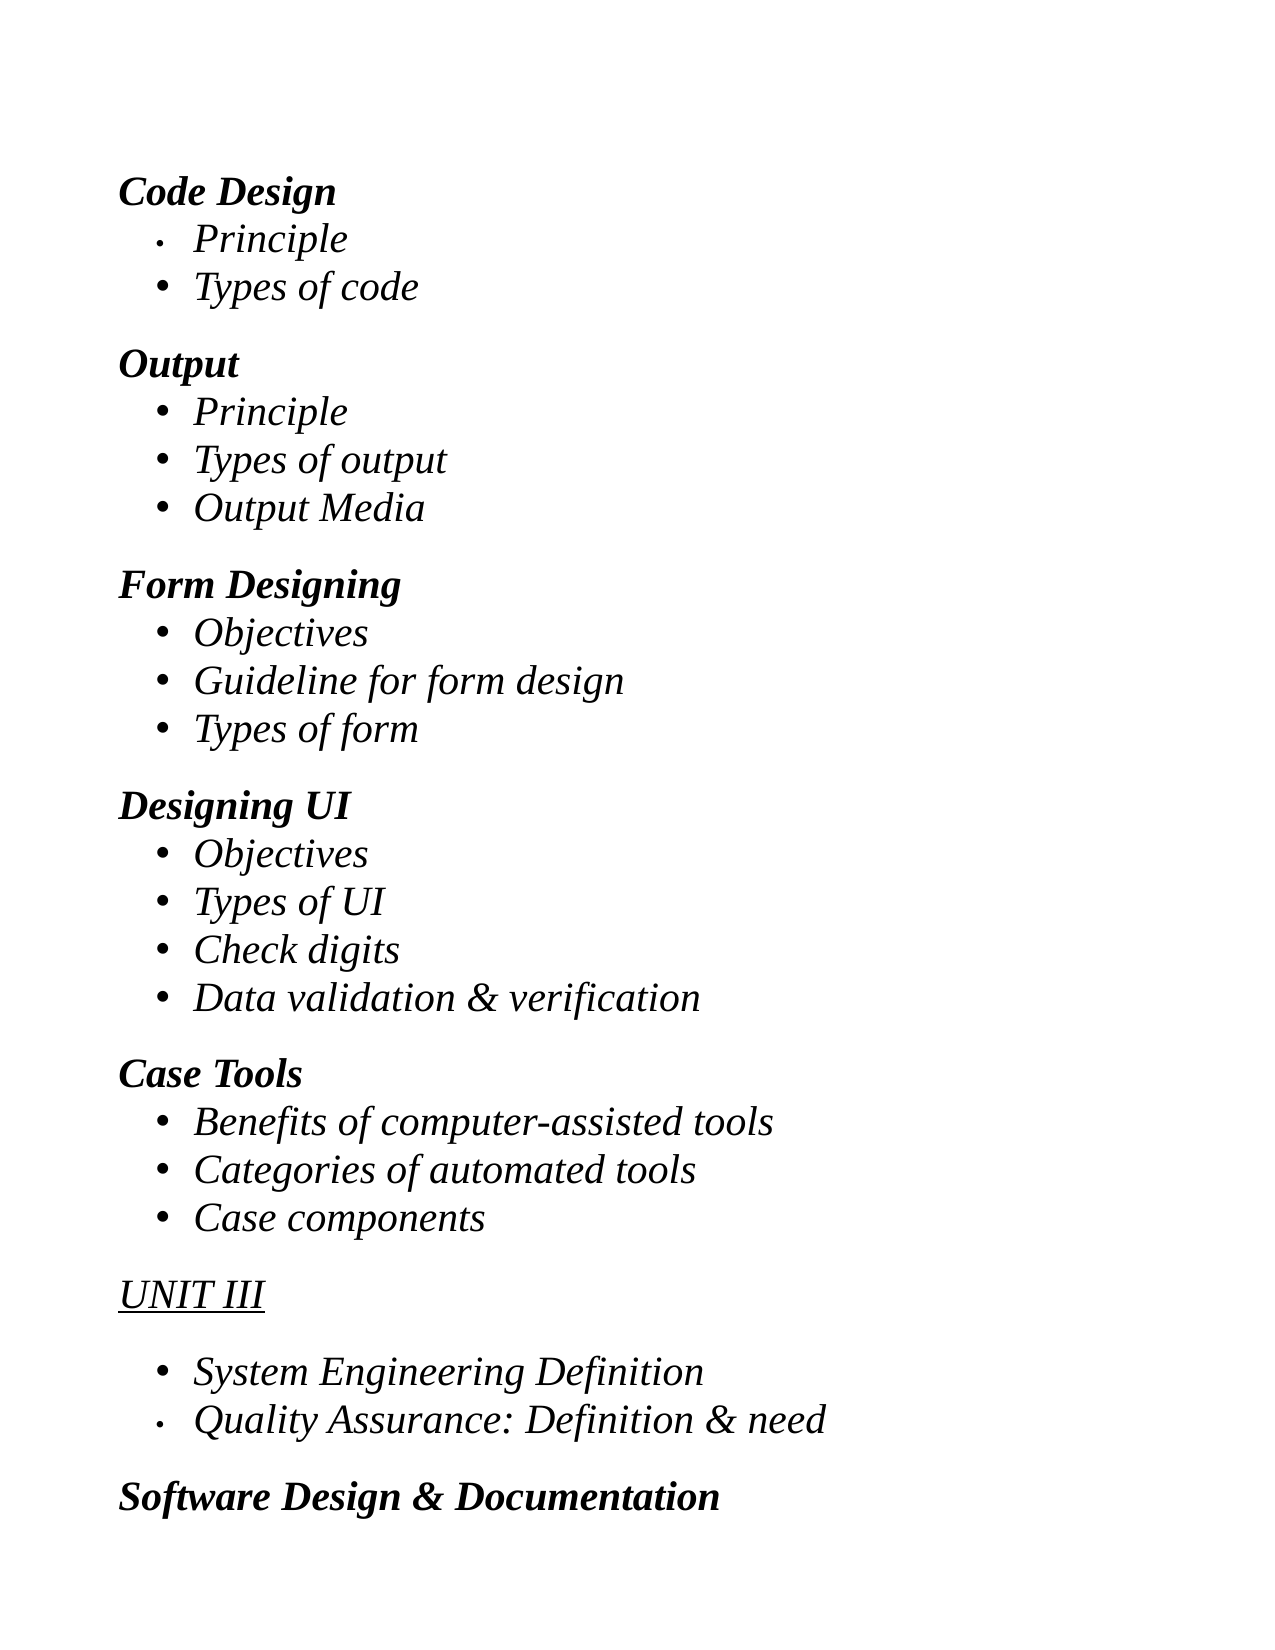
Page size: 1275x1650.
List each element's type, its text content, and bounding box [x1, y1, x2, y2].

text Designing UI [118, 780, 1157, 828]
text Software Design & Documentation [118, 1471, 1157, 1519]
list Types of output [156, 434, 1157, 483]
list Output Media [156, 483, 1157, 531]
text Output [118, 339, 1157, 387]
list Data validation & verification [156, 972, 1157, 1020]
list Benefits of computer-assisted tools [156, 1097, 1157, 1145]
text Code Design [118, 166, 1157, 214]
list Types of form [156, 703, 1157, 751]
text Form Designing [118, 559, 1157, 607]
list System Engineering Definition [156, 1346, 1157, 1394]
list Principle [156, 387, 1157, 434]
list Principle [156, 214, 1157, 262]
list Objectives [156, 828, 1157, 876]
list Guideline for form design [156, 655, 1157, 703]
text UNIT III [118, 1269, 1157, 1317]
list Case components [156, 1193, 1157, 1241]
list Quality Assurance: Definition & need [156, 1394, 1157, 1442]
list Types of UI [156, 876, 1157, 924]
list Check digits [156, 924, 1157, 972]
list Objectives [156, 607, 1157, 655]
list Types of code [156, 262, 1157, 310]
list Categories of automated tools [156, 1145, 1157, 1193]
text Case Tools [118, 1049, 1157, 1097]
